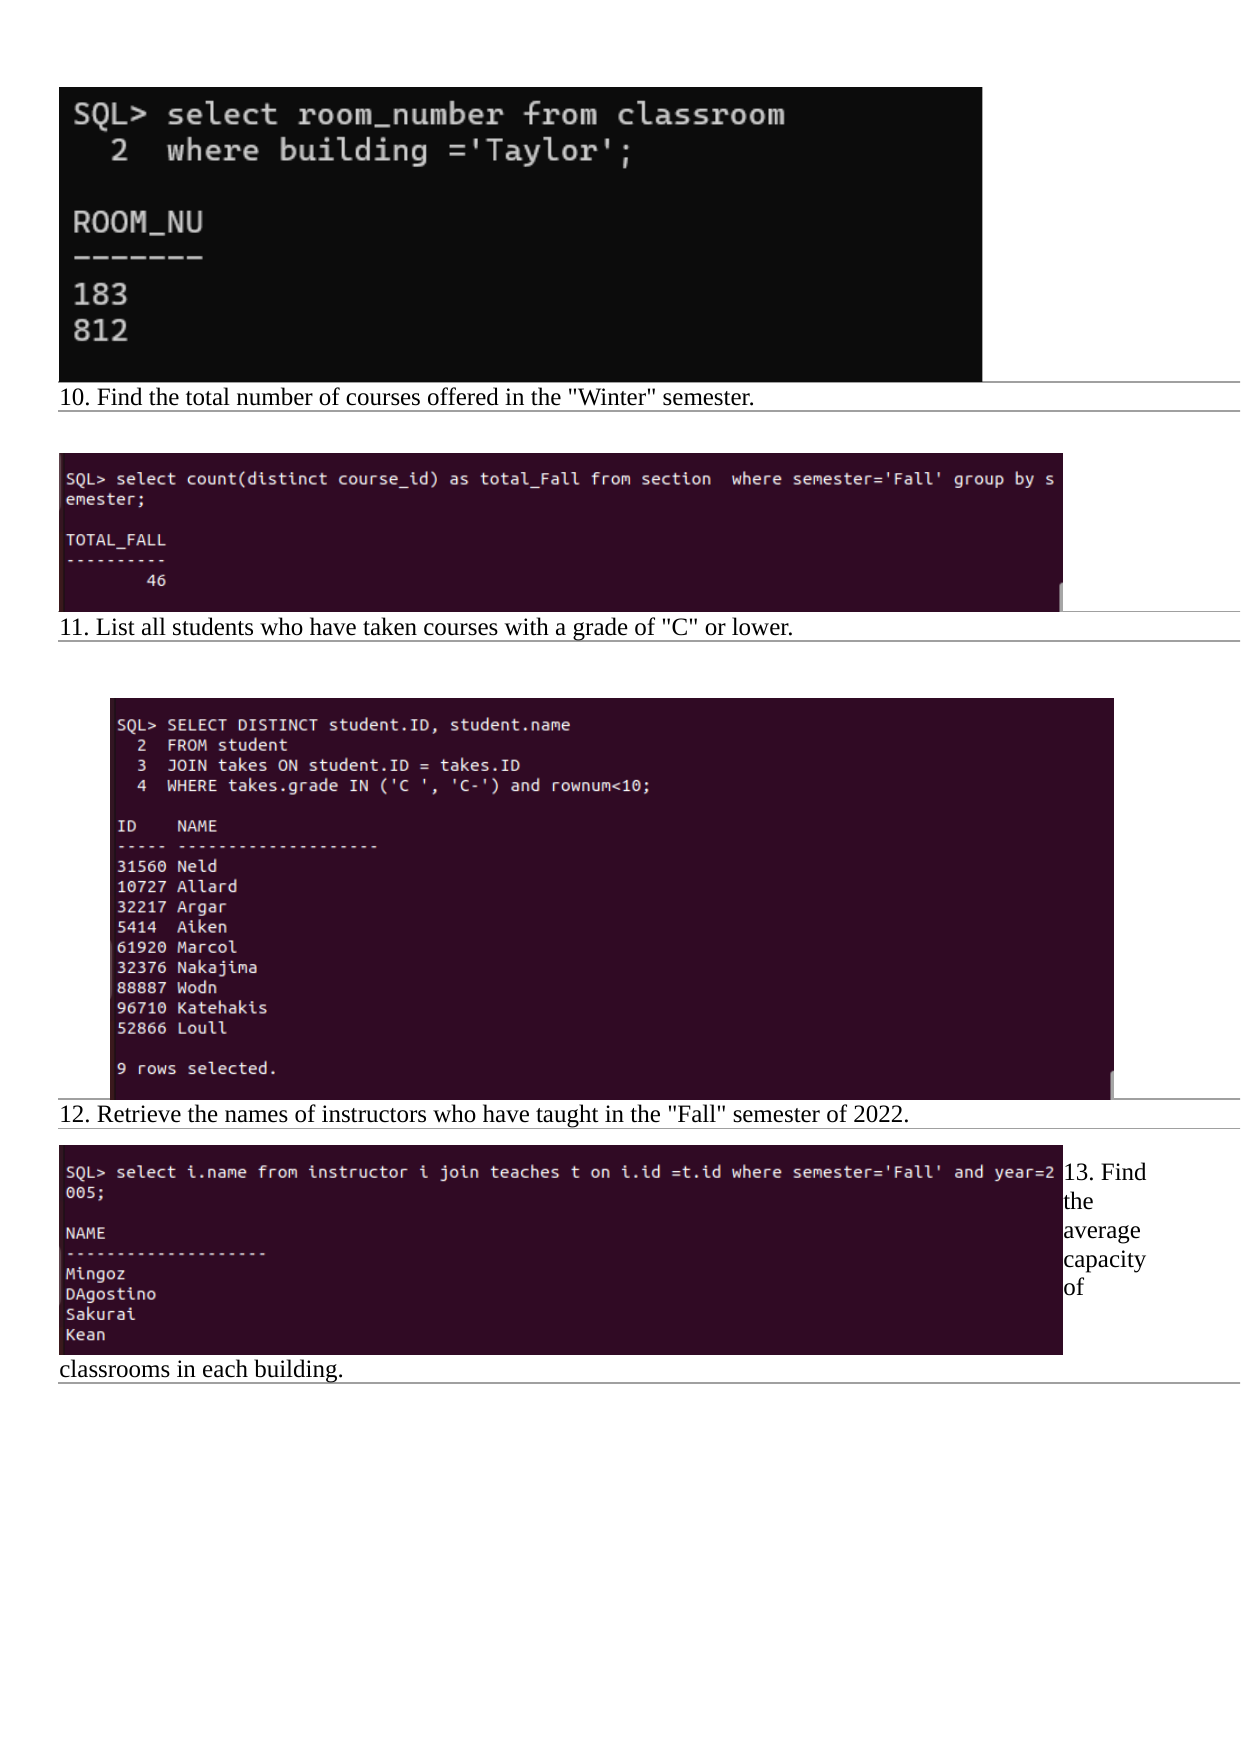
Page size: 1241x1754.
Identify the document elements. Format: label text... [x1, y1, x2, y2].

text 11. List all students who have taken courses with a grade of "C" or lower. [59, 612, 1165, 640]
text 10. Find the total number of courses offered in the "Winter" semester. [59, 383, 1165, 410]
text 12. Retrieve the names of instructors who have taught in the "Fall" semester of 2022. [59, 1100, 1165, 1128]
text 13. Find the average capacity of classrooms in each building. [59, 1157, 1165, 1382]
